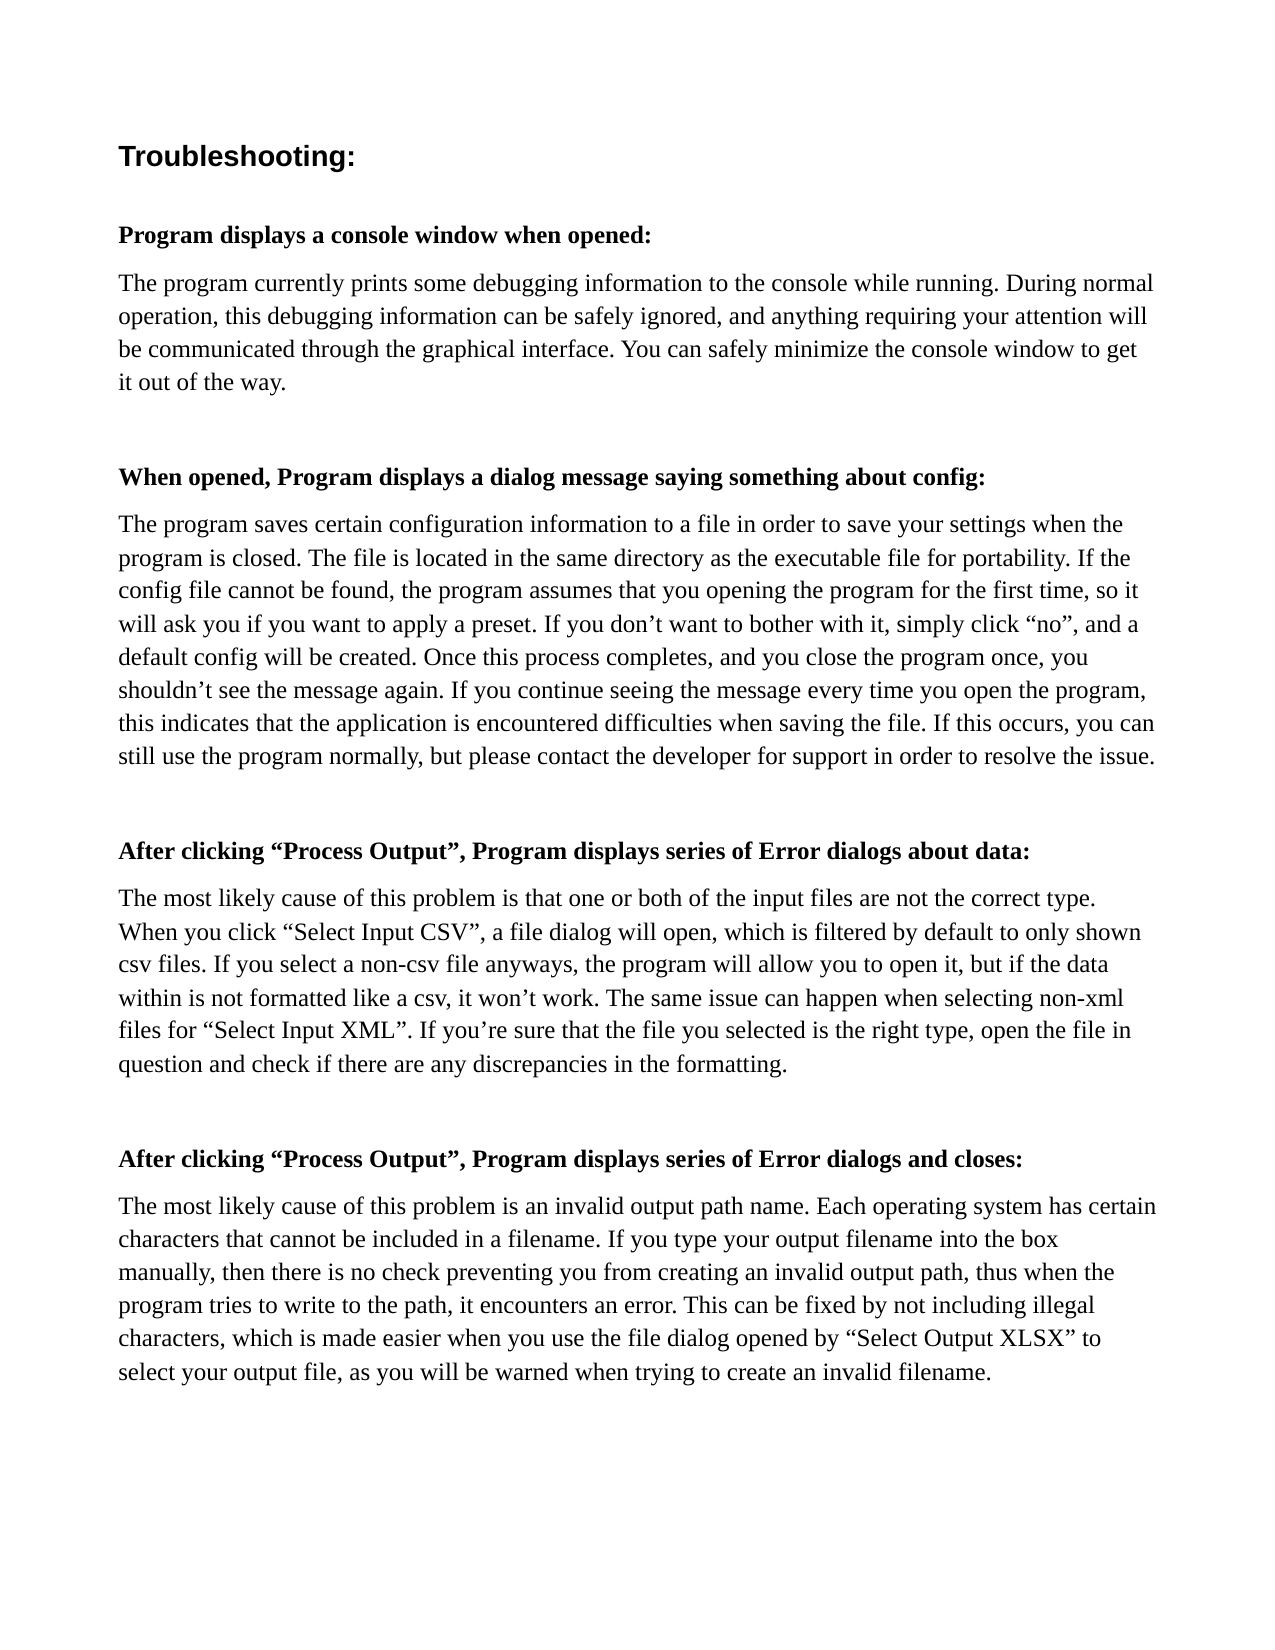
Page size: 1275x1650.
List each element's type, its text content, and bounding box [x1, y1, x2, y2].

subtitle Troubleshooting: [118, 139, 1157, 172]
text The most likely cause of this problem is that one or both of the input files are not the correct type. When you click “Select Input CSV”, a file dialog will open, which is filtered by default to only shown csv files. If you select a non-csv file anyways, the program will allow you to open it, but if the data within is not formatted like a csv, it won’t work. The same issue can happen when selecting non-xml files for “Select Input XML”. If you’re sure that the file you selected is the right type, open the file in question and check if there are any discrepancies in the formatting. [118, 883, 1157, 1077]
text After clicking “Process Output”, Program displays series of Error dialogs and closes: [118, 1144, 1157, 1173]
text The program currently prints some debugging information to the console while running. During normal operation, this debugging information can be safely ignored, and anything requiring your attention will be communicated through the graphical interface. You can safely minimize the console window to get it out of the way. [118, 268, 1157, 396]
text Program displays a console window when opened: [118, 220, 1157, 249]
text After clicking “Process Output”, Program displays series of Error dialogs about data: [118, 836, 1157, 865]
text When opened, Program displays a dialog message saying something about config: [118, 462, 1157, 491]
text The program saves certain configuration information to a file in order to save your settings when the program is closed. The file is located in the same directory as the executable file for portability. If the config file cannot be found, the program assumes that you opening the program for the first time, so it will ask you if you want to apply a preset. If you don’t want to bother with it, simply click “no”, and a default config will be created. Once this process completes, and you close the program once, you shouldn’t see the message again. If you continue seeing the message every time you open the program, this indicates that the application is encountered difficulties when saving the file. If this occurs, you can still use the program normally, but please contact the developer for support in order to resolve the issue. [118, 509, 1157, 769]
text The most likely cause of this problem is an invalid output path name. Each operating system has certain characters that cannot be included in a filename. If you type your output filename into the box manually, then there is no check preventing you from creating an invalid output path, thus when the program tries to write to the path, it encounters an error. This can be fixed by not including illegal characters, which is made easier when you use the file dialog opened by “Select Output XLSX” to select your output file, as you will be warned when trying to create an invalid filename. [118, 1191, 1157, 1385]
